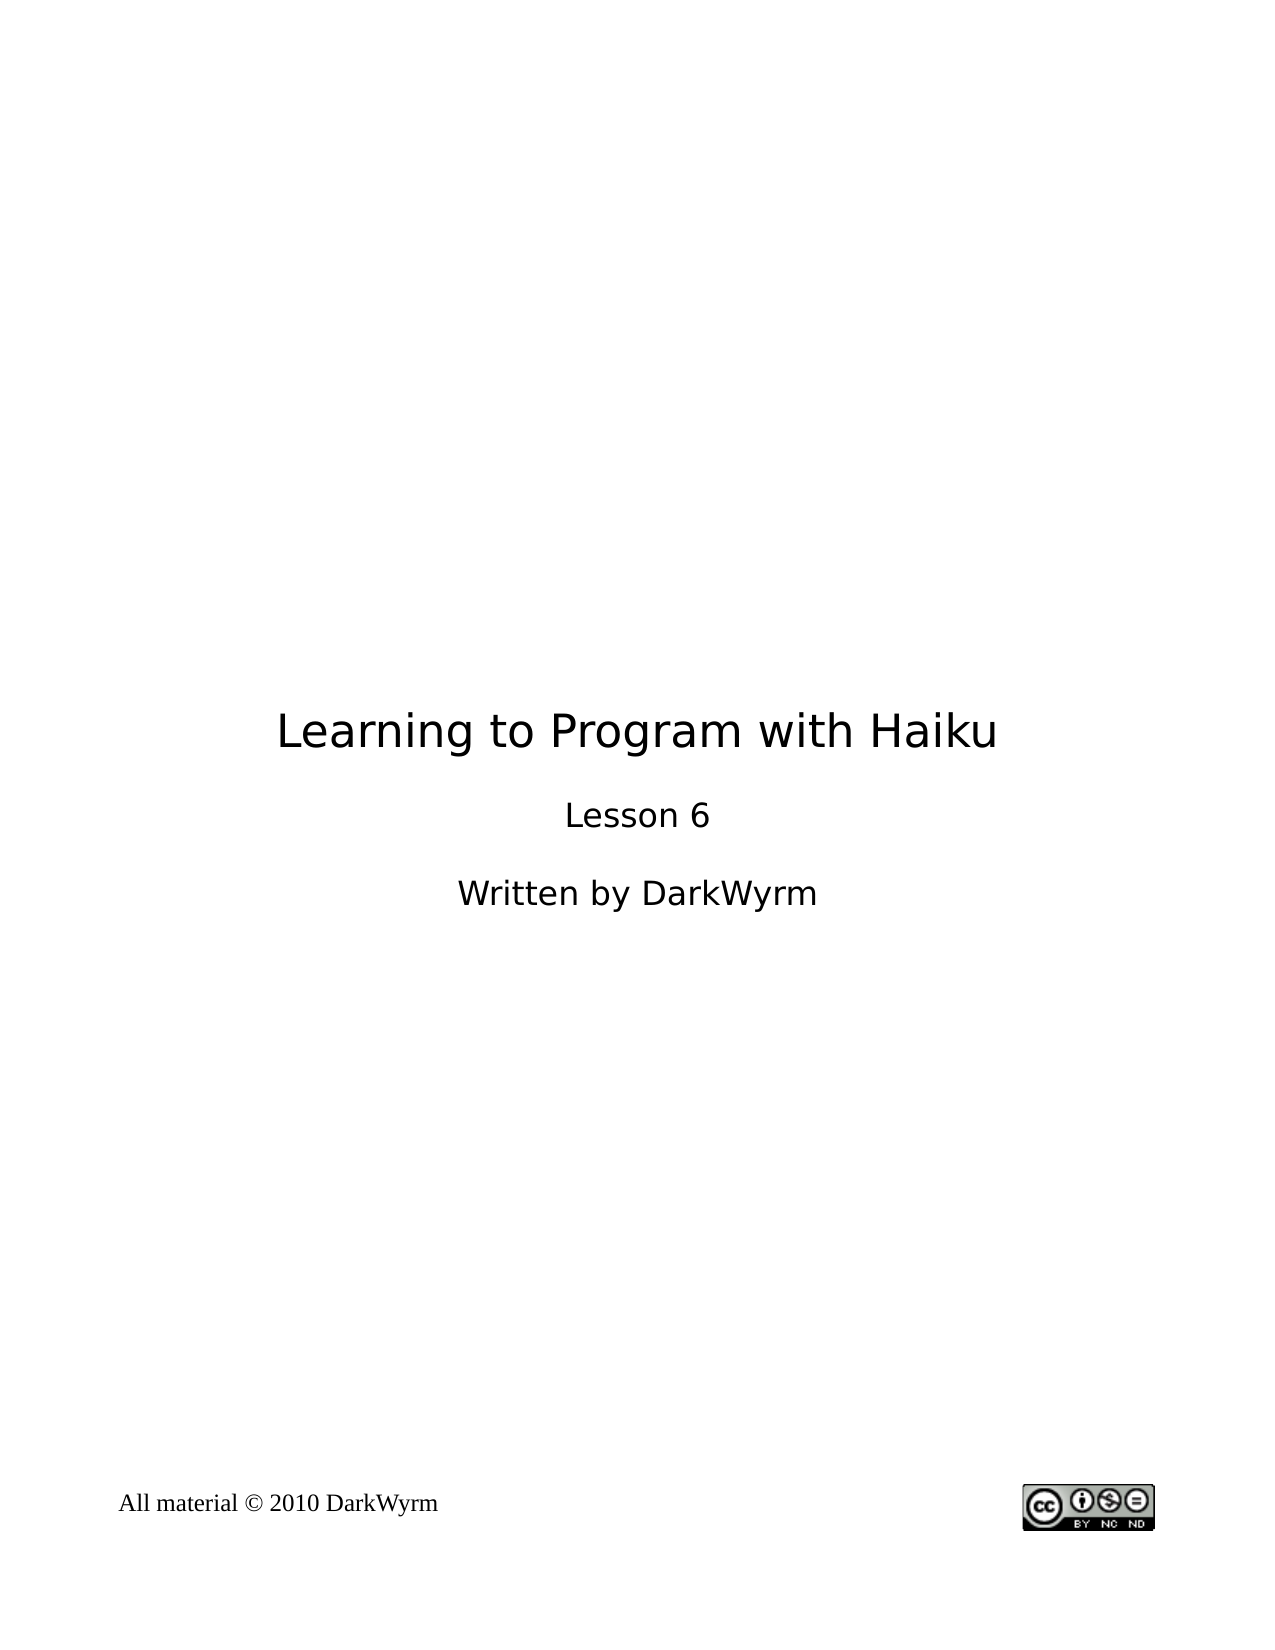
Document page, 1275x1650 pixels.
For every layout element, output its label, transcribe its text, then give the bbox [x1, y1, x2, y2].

picture [1022, 1484, 1155, 1531]
text Written by DarkWyrm [118, 875, 1157, 913]
text Lesson 6 [118, 797, 1157, 836]
text All material © 2010 DarkWyrm [118, 1488, 1022, 1517]
text Learning to Program with Haiku [118, 705, 1157, 758]
